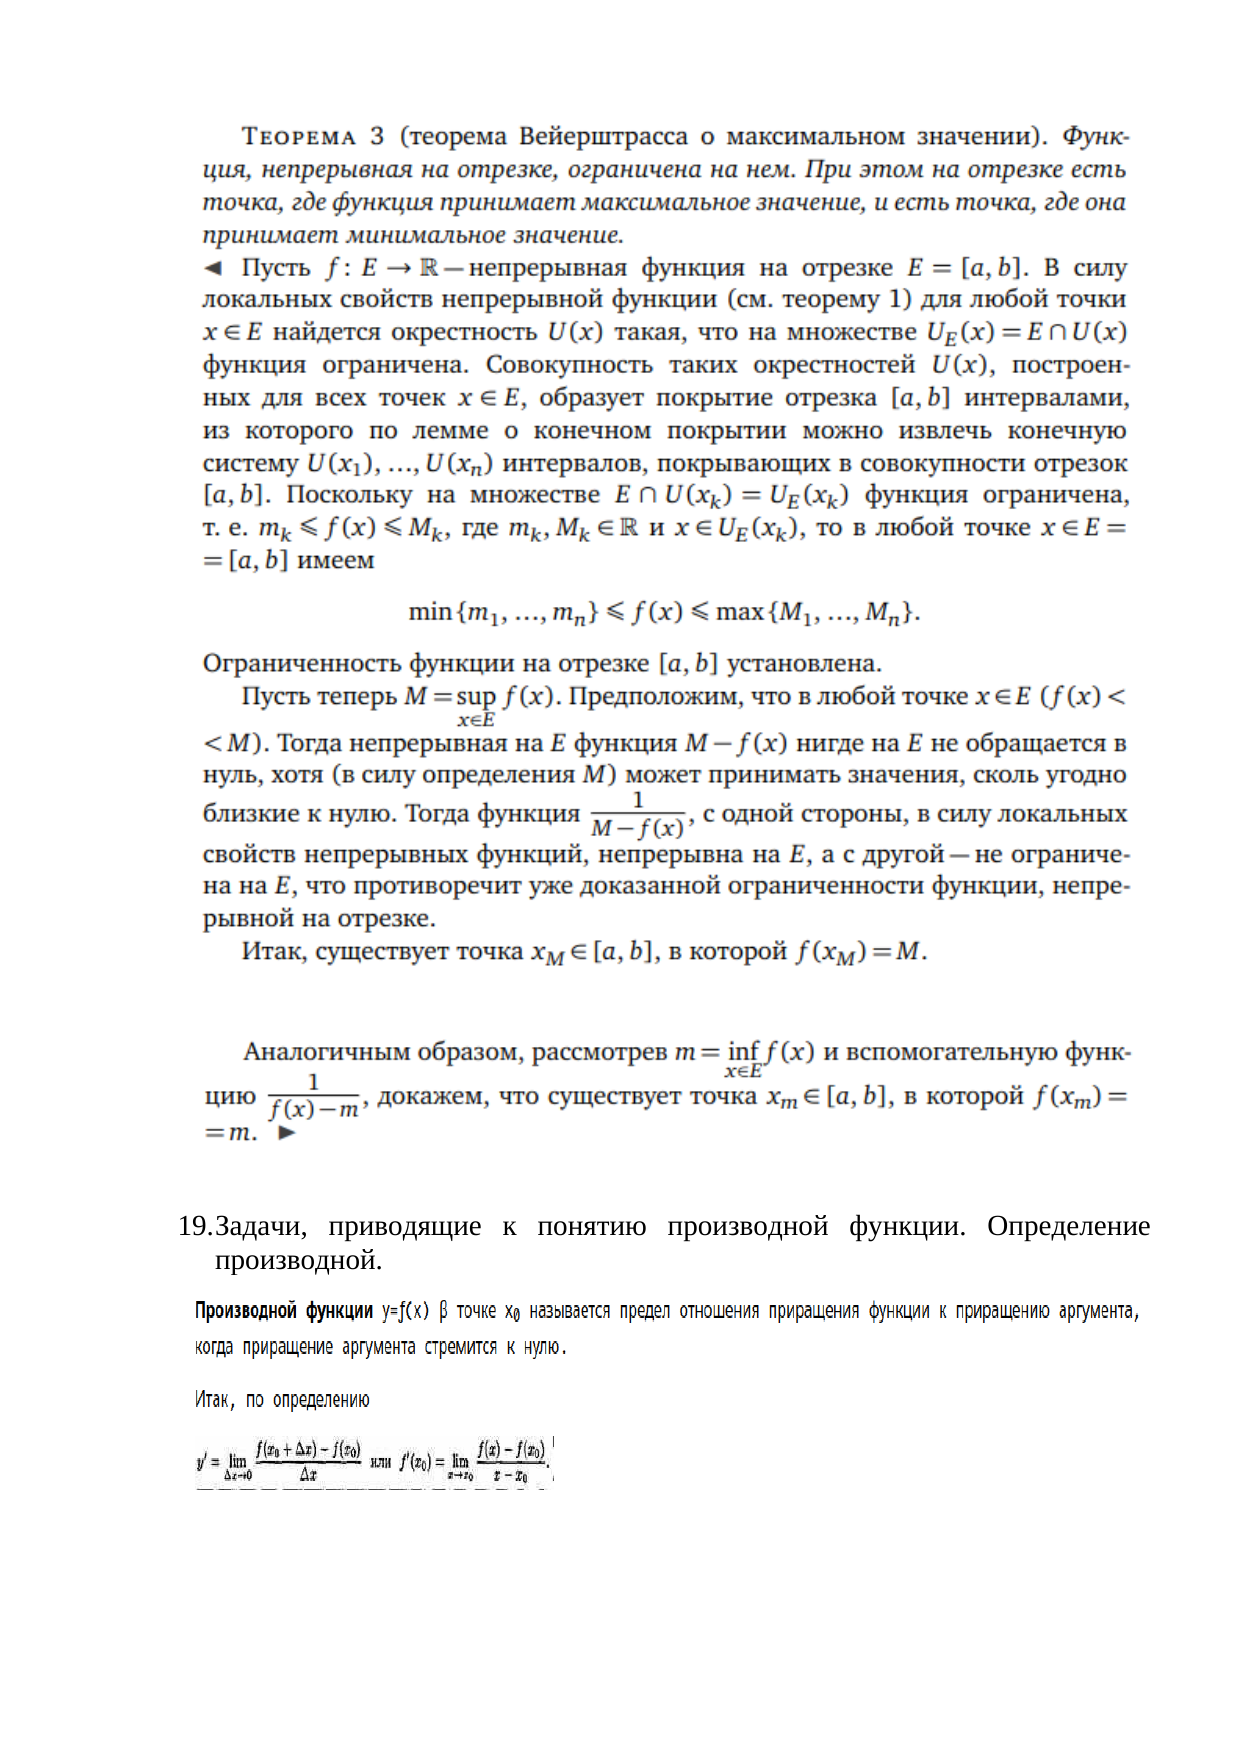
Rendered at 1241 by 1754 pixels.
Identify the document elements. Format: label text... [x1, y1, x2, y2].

picture [187, 1035, 1142, 1153]
picture [177, 1275, 1152, 1502]
picture [178, 118, 1151, 1008]
list Задачи, приводящие к понятию производной функции. Определение производной. [177, 1208, 1152, 1275]
